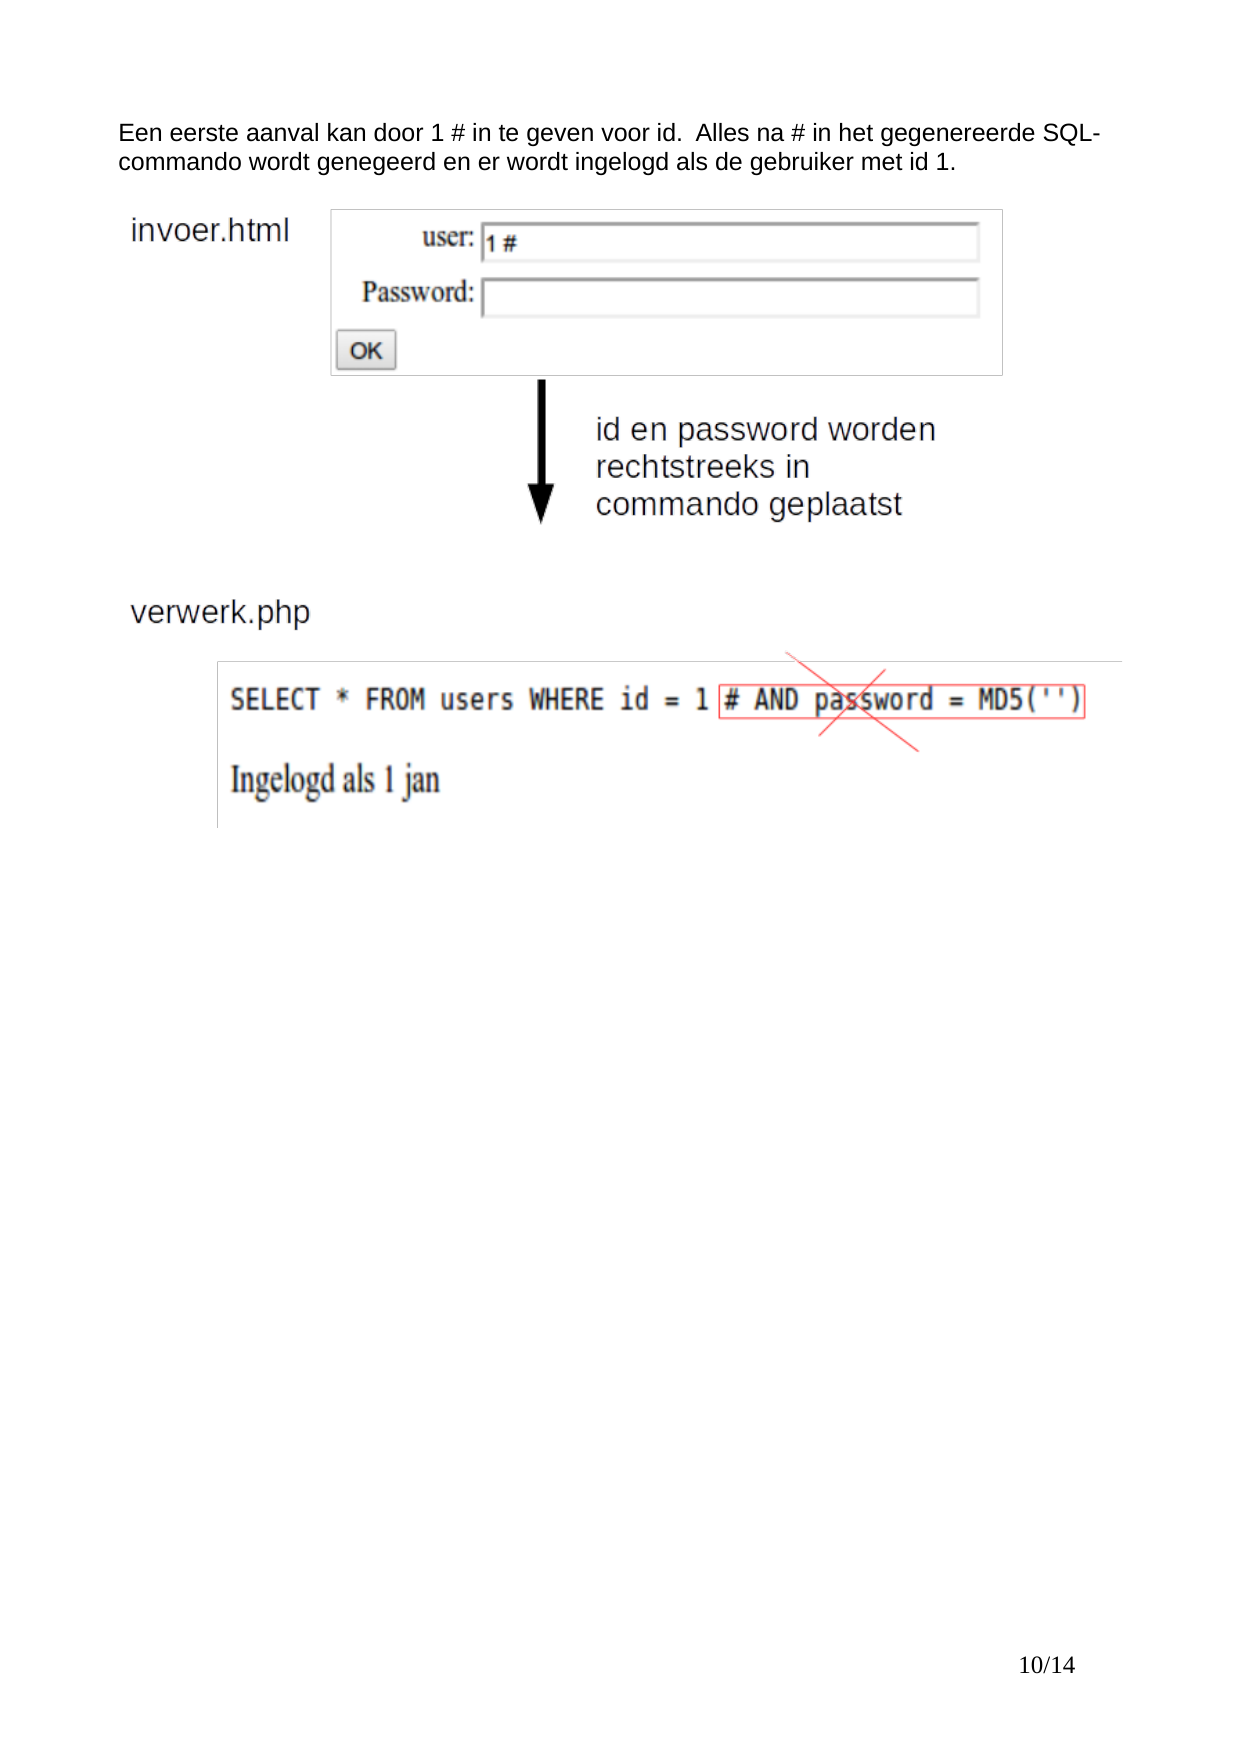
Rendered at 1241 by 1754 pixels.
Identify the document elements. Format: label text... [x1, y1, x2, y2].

text Een eerste aanval kan door 1 # in te geven voor id. Alles na # in het gegenereerde SQL-commando wordt genegeerd en er wordt ingelogd als de gebruiker met id 1. [118, 118, 1122, 176]
picture [118, 204, 1123, 828]
